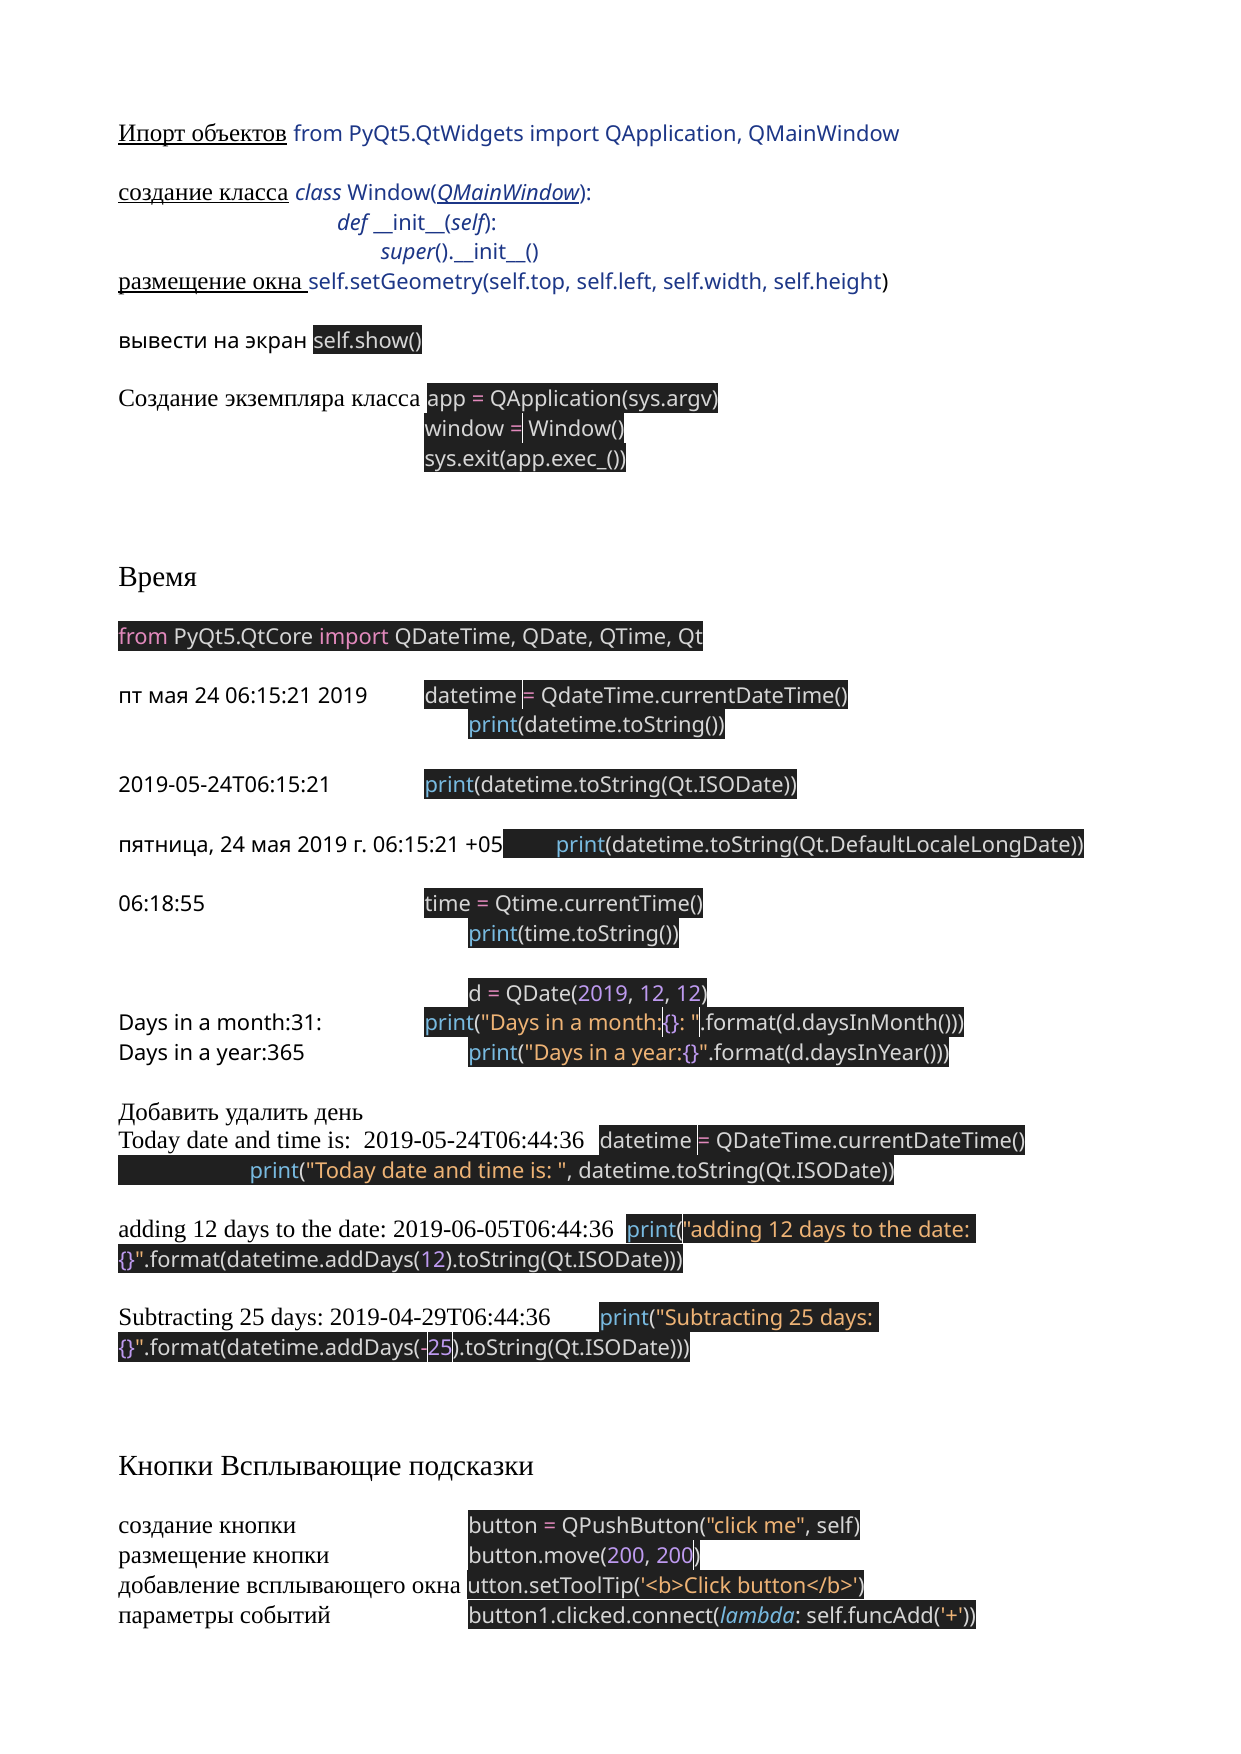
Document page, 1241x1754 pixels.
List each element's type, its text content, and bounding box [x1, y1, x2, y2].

text размещение кнопки button.move(200, 200) [118, 1540, 1122, 1570]
text super().__init__() [118, 236, 1122, 266]
text window = Window() [118, 413, 1122, 443]
text print(time.toString()) [118, 918, 1122, 948]
text sys.exit(app.exec_()) [118, 443, 1122, 472]
text def __init__(self): [118, 206, 1122, 236]
text Добавить удалить день [118, 1097, 1122, 1125]
text Days in a year:365 print("Days in a year:{}".format(d.daysInYear())) [118, 1037, 1122, 1067]
text параметры событий button1.clicked.connect(lambda: self.funcAdd('+')) [118, 1599, 1122, 1629]
text Время [118, 559, 1122, 592]
text Кнопки Всплывающие подсказки [118, 1448, 1122, 1481]
text Ипорт объектов from PyQt5.QtWidgets import QApplication, QMainWindow [118, 118, 1122, 148]
text пятница, 24 мая 2019 г. 06:15:21 +05 print(datetime.toString(Qt.DefaultLocaleLongDate)) [118, 828, 1122, 858]
text Today date and time is: 2019-05-24T06:44:36 datetime = QDateTime.currentDateTime() [118, 1125, 1122, 1155]
text print(datetime.toString()) [118, 709, 1122, 739]
text добавление всплывающего окна utton.setToolTip('<b>Click button</b>') [118, 1570, 1122, 1599]
text print("Today date and time is: ", datetime.toString(Qt.ISODate)) [118, 1155, 1122, 1185]
text d = QDate(2019, 12, 12) [118, 977, 1122, 1007]
text Создание экземпляра класса app = QApplication(sys.argv) [118, 383, 1122, 413]
text 2019-05-24T06:15:21 print(datetime.toString(Qt.ISODate)) [118, 769, 1122, 799]
text 06:18:55 time = Qtime.currentTime() [118, 888, 1122, 918]
text вывести на экран self.show() [118, 324, 1122, 354]
text пт мая 24 06:15:21 2019 datetime = QdateTime.currentDateTime() [118, 679, 1122, 709]
text from PyQt5.QtCore import QDateTime, QDate, QTime, Qt [118, 621, 1122, 651]
text размещение окна self.setGeometry(self.top, self.left, self.width, self.height) [118, 266, 1122, 296]
text adding 12 days to the date: 2019-06-05T06:44:36 print("adding 12 days to the date: {}".format(datetime.addDays(12).toString(Qt.ISODate))) [118, 1214, 1122, 1273]
text создание класса class Window(QMainWindow): [118, 177, 1122, 206]
text Days in a month:31: print("Days in a month:{}: ".format(d.daysInMonth())) [118, 1007, 1122, 1037]
text Subtracting 25 days: 2019-04-29T06:44:36 print("Subtracting 25 days: {}".format(datetime.addDays(-25).toString(Qt.ISODate))) [118, 1302, 1122, 1362]
text создание кнопки button = QPushButton("click me", self) [118, 1510, 1122, 1540]
